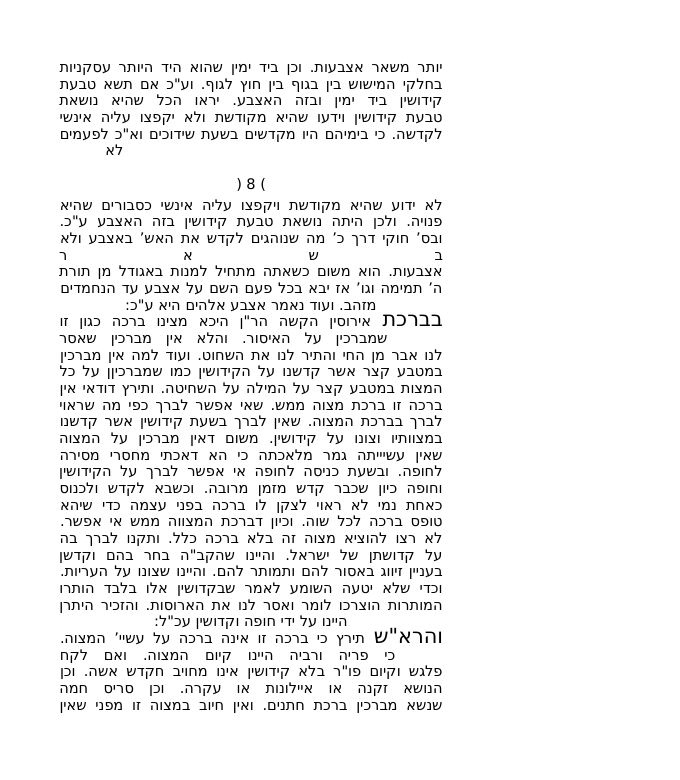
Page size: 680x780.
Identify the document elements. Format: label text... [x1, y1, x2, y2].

text פלגש וקיום פו"ר בלא קידושין אינו מחויב חקדש אשה. וכן [59, 663, 443, 680]
text לא [59, 142, 443, 159]
text יותר משאר אצבעות. וכן ביד ימין שהוא היד היותר עסקניות [59, 59, 443, 76]
text הנושא זקנה או איילונות או עקרה. וכן סריס חמה [59, 680, 443, 697]
text שאין עשיייתה גמר מלאכתה כי הא דאכתי מחסרי מסירה [59, 447, 443, 463]
text אצבעות. הוא משום כשאתה מתחיל למנות באגודל מן תורת [59, 263, 443, 280]
text טבעת קידושין וידעו שהיא מקודשת ולא יקפצו עליה אינשי [59, 109, 443, 126]
text שנשא מברכין ברכת חתנים. ואין חיוב במצוה זו מפני שאין [59, 697, 443, 713]
text לקדשה. כי בימיהם היו מקדשים בשעת שידוכים וא"כ לפעמים [59, 126, 443, 142]
text מזהב. ועוד נאמר אצבע אלהים היא ע"כ: [59, 297, 443, 313]
text כאחת נמי לא ראוי לצקן לו ברכה בפני עצמה כדי שיהא [59, 497, 443, 513]
text על קדושתן של ישראל. והיינו שהקב"ה בחר בהם וקדשן [59, 547, 443, 563]
text בברכת אירוסין הקשה הר"ן היכא מצינו ברכה כגון זו [59, 313, 443, 330]
text כי פריה ורביה היינו קיום המצוה. ואם לקח [59, 647, 443, 663]
text בעניין זיווג באסור להם ותמותר להם. והיינו שצונו על העריות. [59, 563, 443, 580]
text קידושין ביד ימין ובזה האצבע. יראו הכל שהיא נושאת [59, 92, 443, 109]
text היינו על ידי חופה וקדושין עכ"ל: [59, 613, 443, 630]
text במטבע קצר אשר קדשנו על הקידושין כמו שמברכיןן על כל [59, 363, 443, 380]
text וכדי שלא יטעה השומע לאמר שבקדושין אלו בלבד הותרו המותרות הוצרכו לומר ואסר לנו את הארוסות. והזכיר היתרן [59, 580, 443, 613]
text לנו אבר מן החי והתיר לנו את השחוט. ועוד למה אין מברכין [59, 347, 443, 363]
text שמברכין על האיסור. והלא אין מברכין שאסר [59, 330, 443, 347]
text לחופה. ובשעת כניסה לחופה אי אפשר לברך על הקידושין [59, 463, 443, 480]
text לברך בברכת המצוה. שאין לברך בשעת קידושין אשר קדשנו [59, 413, 443, 430]
text וחופה כיון שכבר קדש מזמן מרובה. וכשבא לקדש ולכנוס [59, 480, 443, 497]
text והרא"ש תירץ כי ברכה זו אינה ברכה על עשיי’ המצוה. [59, 630, 443, 647]
text ובס’ חוקי דרך כ’ מה שנוהגים לקדש את האש’ באצבע ולא בשאר [59, 230, 443, 263]
text ברכה זו ברכת מצוה ממש. שאי אפשר לברך כפי מה שראוי [59, 397, 443, 413]
text לא ידוע שהיא מקודשת ויקפצו עליה אינשי כסבורים שהיא [59, 197, 443, 213]
text בחלקי המישוש בין בגוף בין חוץ לגוף. וע"כ אם תשא טבעת [59, 76, 443, 92]
text פנויה. ולכן היתה נושאת טבעת קידושין בזה האצבע ע"כ. [59, 213, 443, 230]
text לא רצו להוציא מצוה זה בלא ברכה כלל. ותקנו לברך בה [59, 530, 443, 547]
text טופס ברכה לכל שוה. וכיון דברכת המצווה ממש אי אפשר. [59, 513, 443, 530]
text ה’ תמימה וגו’ אז יבא בכל פעם השם על אצבע עד הנחמדים [59, 280, 443, 297]
text ) 8 ( [59, 176, 443, 192]
text במצוותיו וצונו על קידושין. משום דאין מברכין על המצוה [59, 430, 443, 447]
text המצות במטבע קצר על המילה על השחיטה. ותירץ דודאי אין [59, 380, 443, 397]
